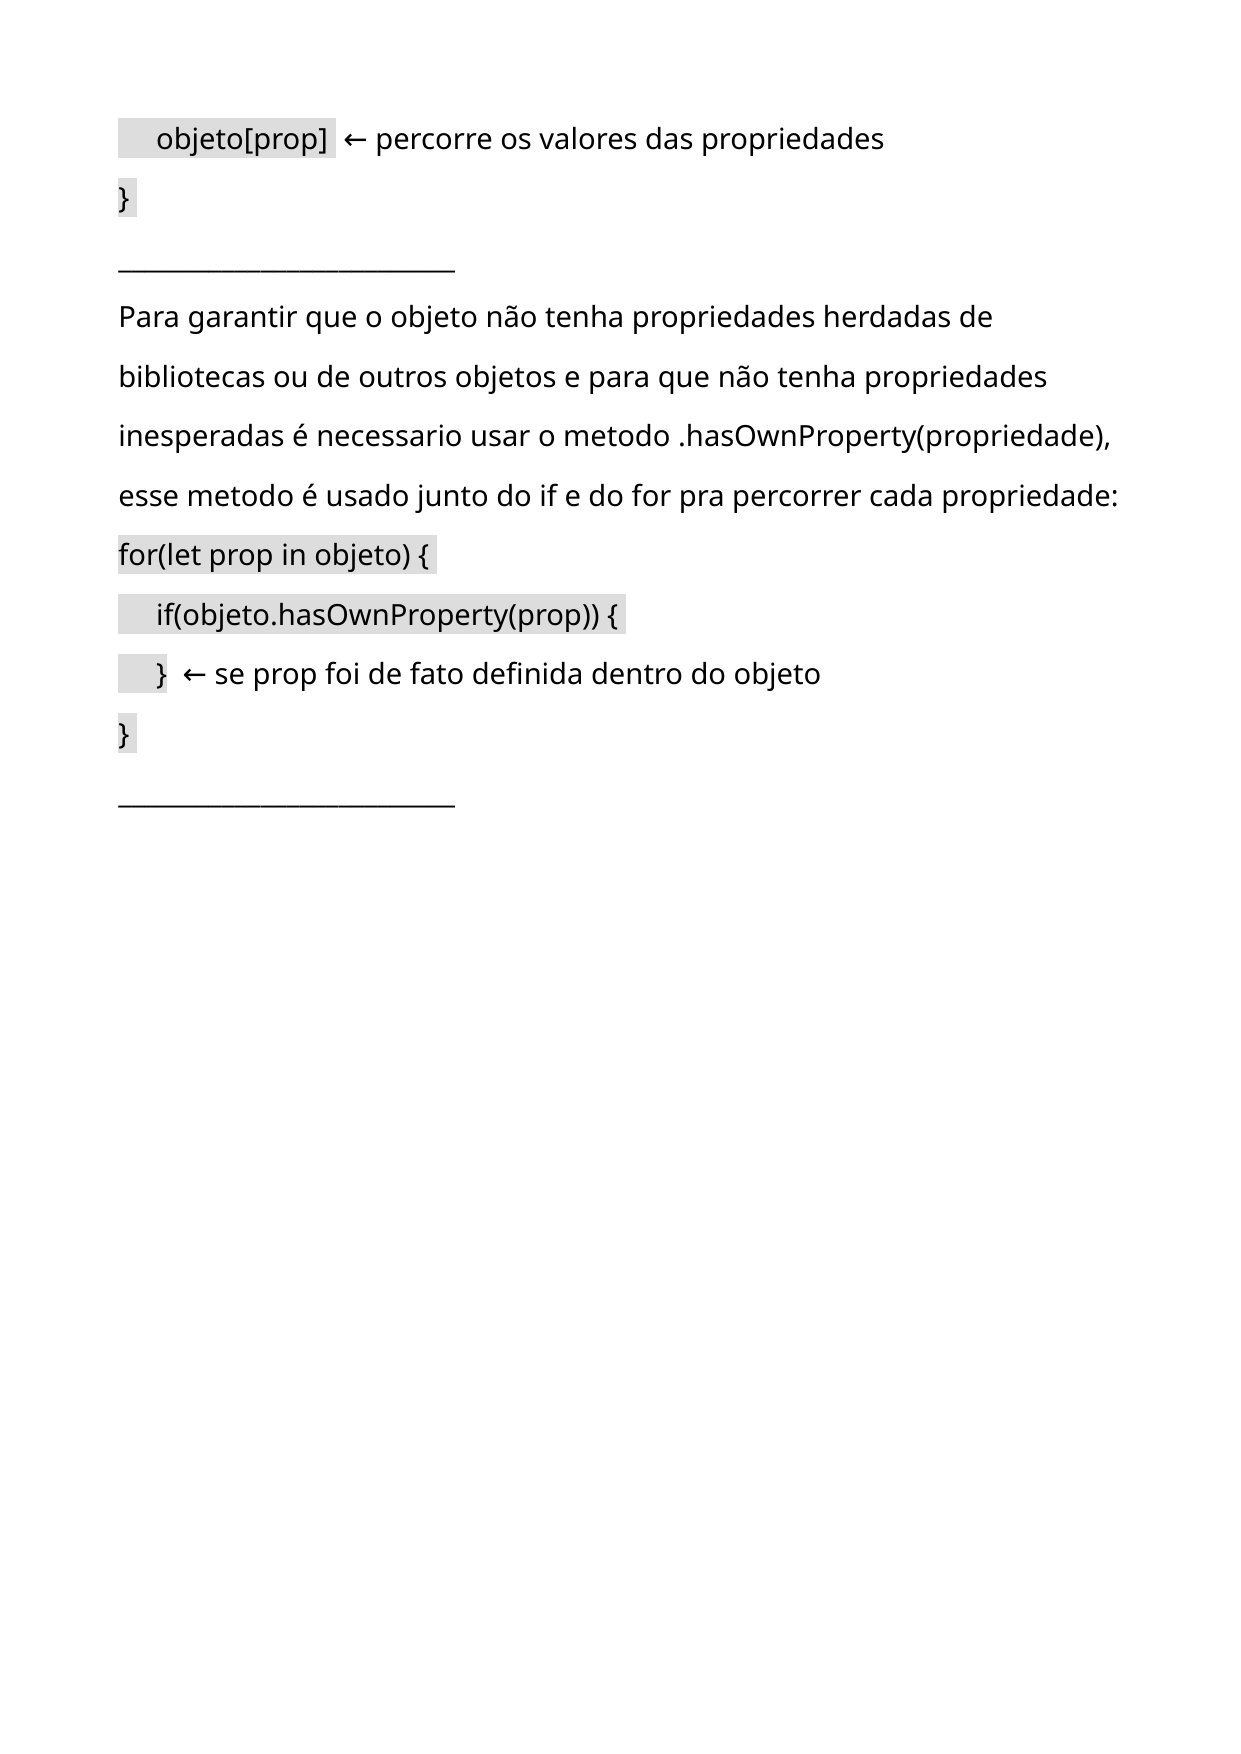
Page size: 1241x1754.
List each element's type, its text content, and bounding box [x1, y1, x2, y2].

text } [118, 178, 1122, 217]
text __________________________ [118, 772, 1122, 812]
text for(let prop in objeto) { [118, 534, 1122, 574]
text if(objeto.hasOwnProperty(prop)) { [118, 594, 1122, 634]
text } ← se prop foi de fato definida dentro do objeto [118, 653, 1122, 693]
text __________________________ [118, 237, 1122, 277]
text Para garantir que o objeto não tenha propriedades herdadas de bibliotecas ou de outros objetos e para que não tenha propriedades inesperadas é necessario usar o metodo .hasOwnProperty(propriedade), esse metodo é usado junto do if e do for pra percorrer cada propriedade: [118, 297, 1122, 515]
text objeto[prop] ← percorre os valores das propriedades [118, 118, 1122, 158]
text } [118, 713, 1122, 753]
